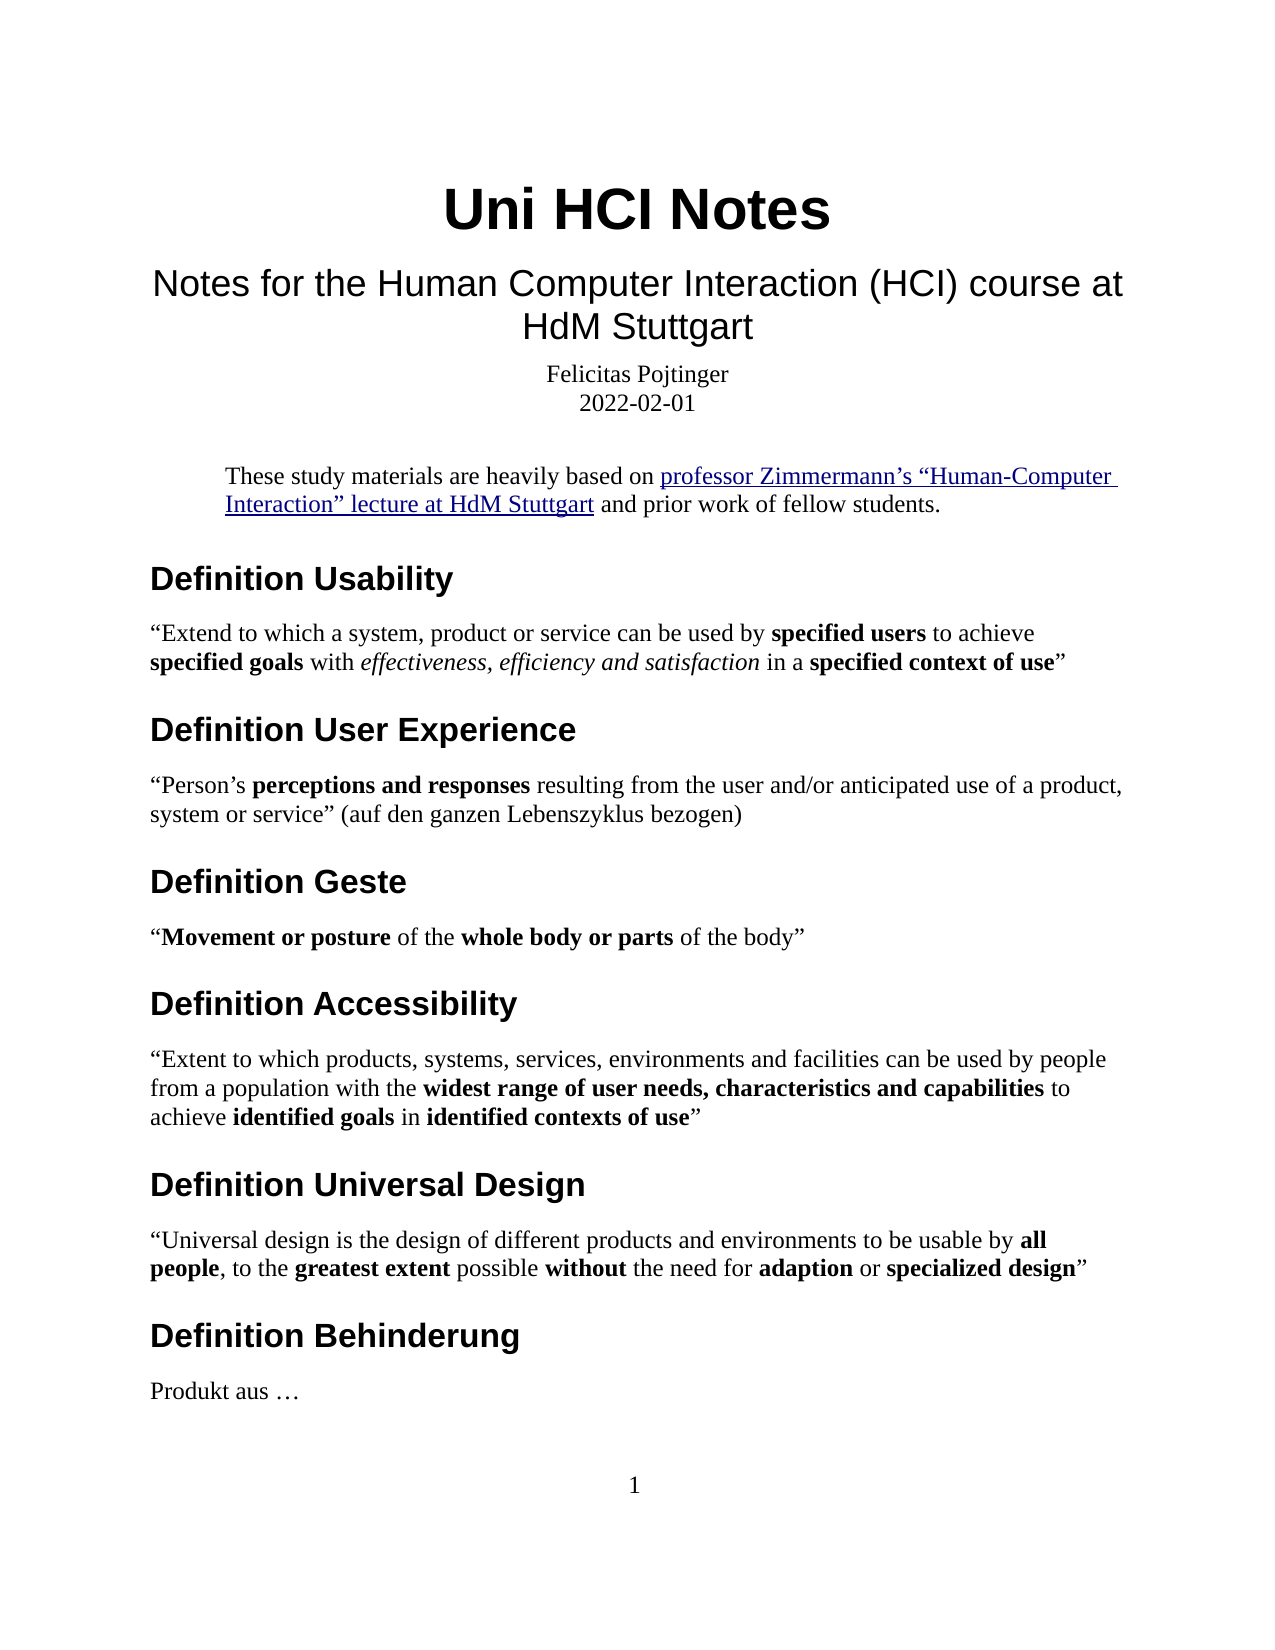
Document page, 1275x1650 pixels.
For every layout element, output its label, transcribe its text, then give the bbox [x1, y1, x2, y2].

subtitle Definition Accessibility [150, 984, 1125, 1023]
subtitle Definition Geste [150, 861, 1125, 900]
subtitle Definition Usability [150, 558, 1125, 597]
text 2022-02-01 [150, 388, 1125, 417]
subtitle Definition User Experience [150, 710, 1125, 748]
subtitle Definition Universal Design [150, 1164, 1125, 1203]
text “Universal design is the design of different products and environments to be usable by all people, to the greatest extent possible without the need for adaption or specialized design” [150, 1225, 1125, 1282]
text “Extent to which products, systems, services, environments and facilities can be used by people from a population with the widest range of user needs, characteristics and capabilities to achieve identified goals in identified contexts of use” [150, 1044, 1125, 1131]
text “Person’s perceptions and responses resulting from the user and/or anticipated use of a product, system or service” (auf den ganzen Lebenszyklus bezogen) [150, 770, 1125, 827]
text Felicitas Pojtinger [150, 359, 1125, 388]
text Produkt aus … [150, 1376, 1125, 1405]
title Uni HCI Notes [150, 175, 1125, 242]
subtitle Definition Behinderung [150, 1316, 1125, 1355]
text “Movement or posture of the whole body or parts of the body” [150, 922, 1125, 950]
subtitle Notes for the Human Computer Interaction (HCI) course at HdM Stuttgart [150, 261, 1125, 347]
text “Extend to which a system, product or service can be used by specified users to achieve specified goals with effectiveness, efficiency and satisfaction in a specified context of use” [150, 618, 1125, 676]
text These study materials are heavily based on professor Zimmermann’s “Human-Computer Interaction” lecture at HdM Stuttgart and prior work of fellow students. [225, 461, 1125, 518]
